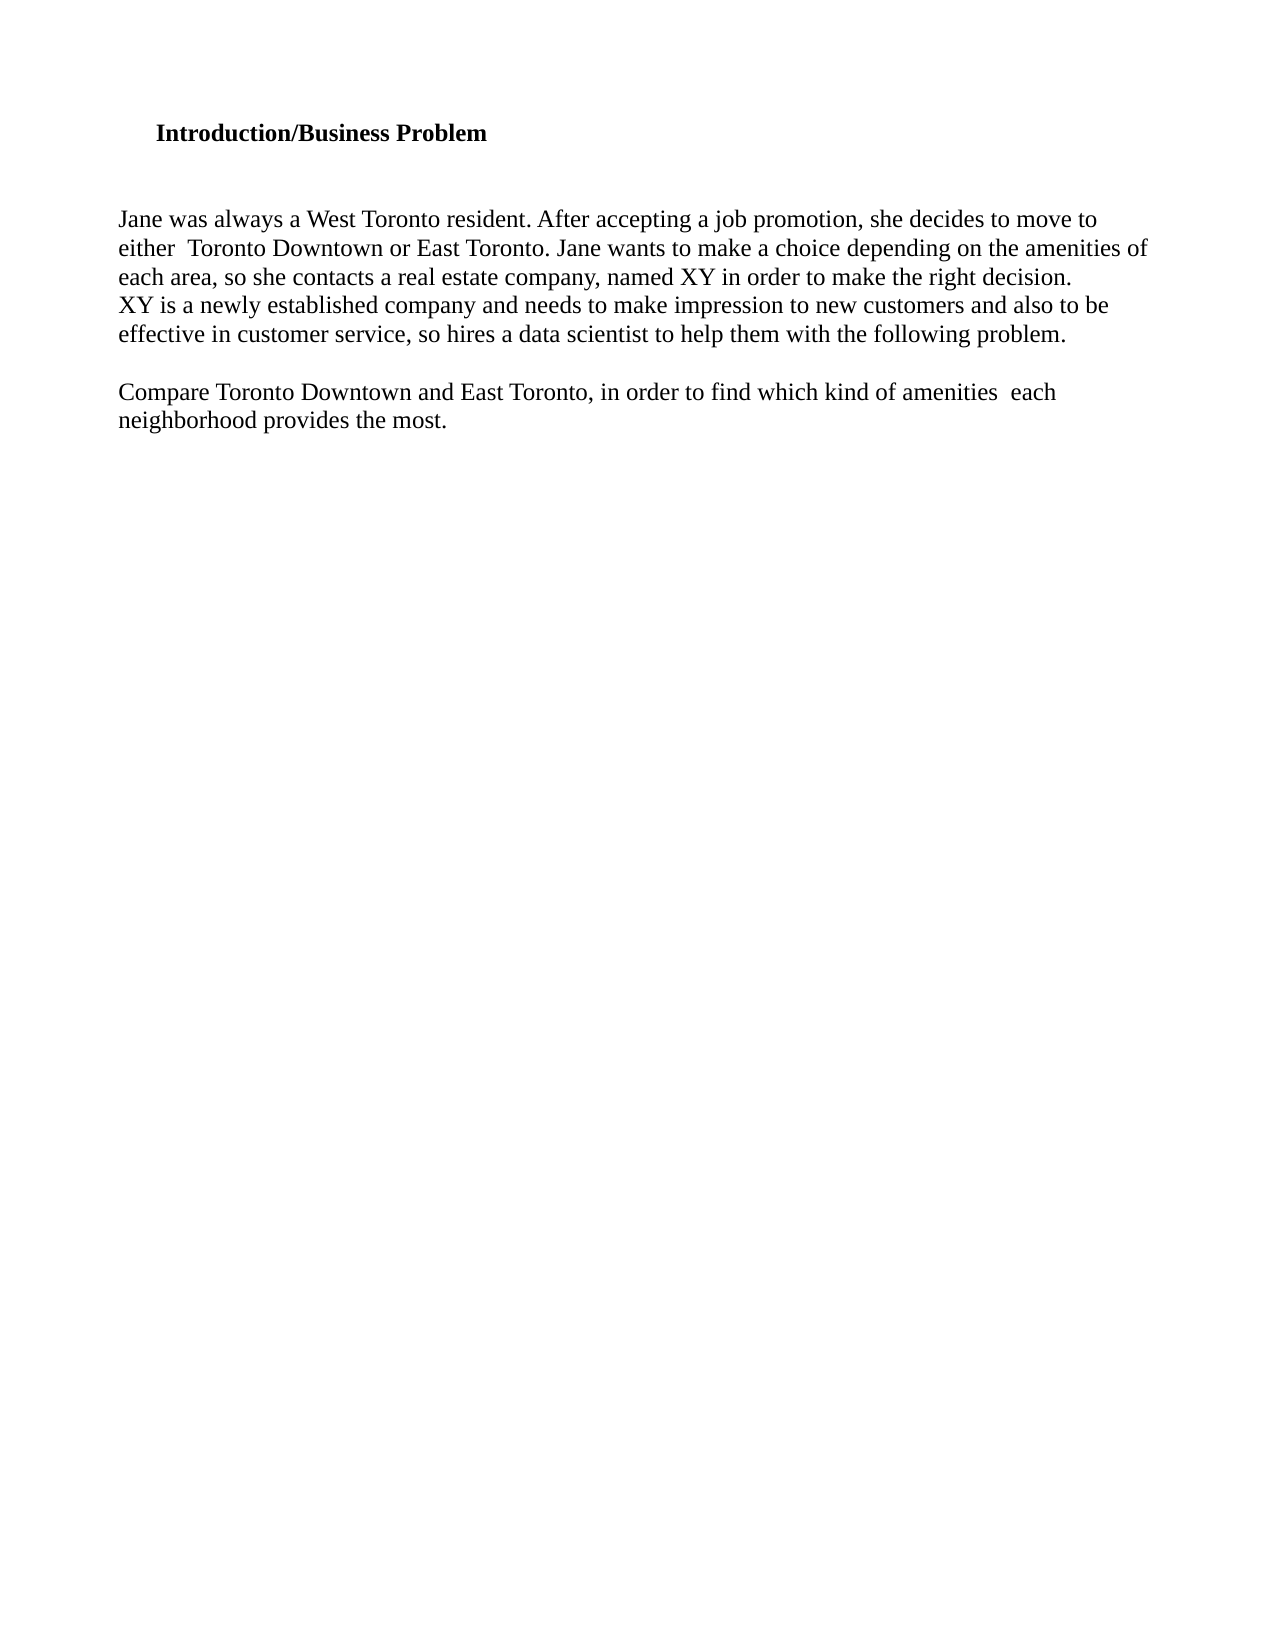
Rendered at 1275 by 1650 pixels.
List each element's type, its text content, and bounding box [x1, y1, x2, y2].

text XY is a newly established company and needs to make impression to new customers and also to be effective in customer service, so hires a data scientist to help them with the following problem. [118, 291, 1157, 348]
text Introduction/Business Problem [118, 118, 1157, 147]
text Compare Toronto Downtown and East Toronto, in order to find which kind of amenities each neighborhood provides the most. [118, 377, 1157, 434]
text Jane was always a West Toronto resident. After accepting a job promotion, she decides to move to either Toronto Downtown or East Toronto. Jane wants to make a choice depending on the amenities of each area, so she contacts a real estate company, named XY in order to make the right decision. [118, 204, 1157, 291]
